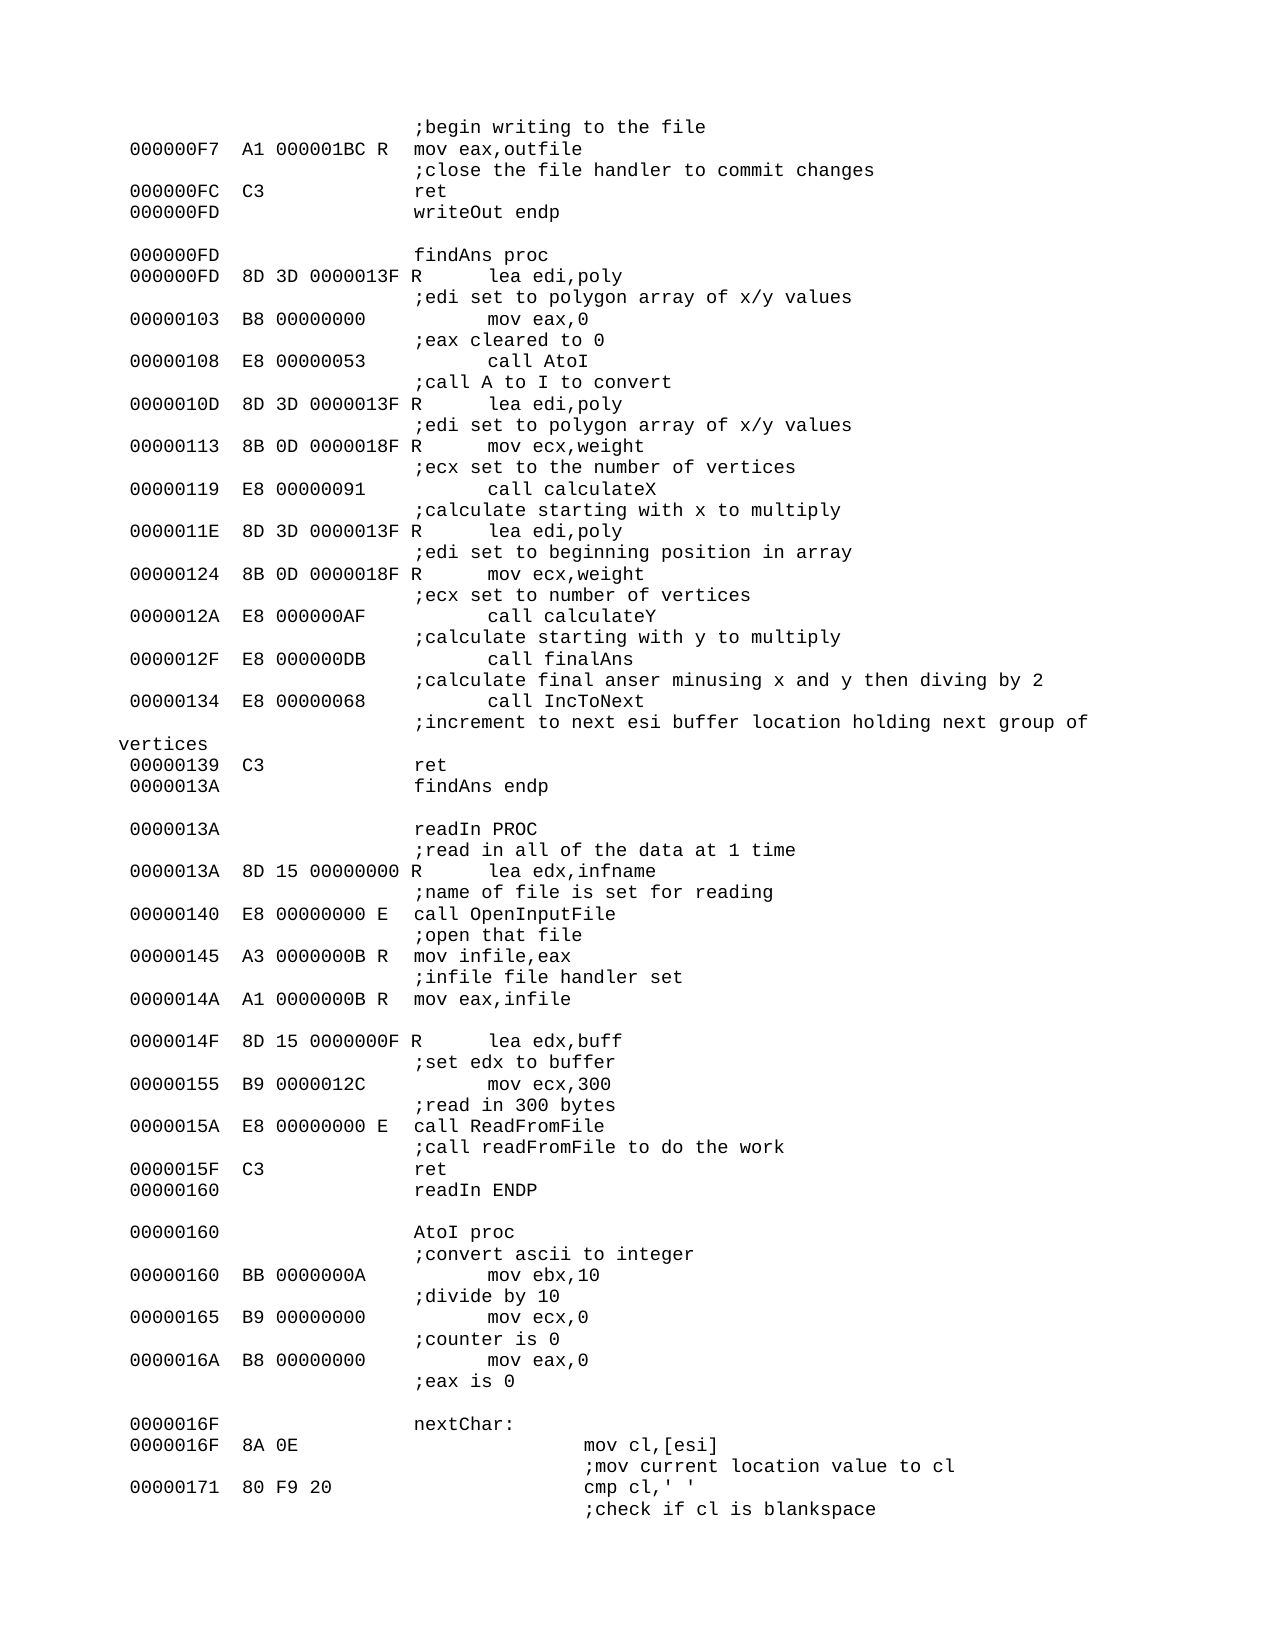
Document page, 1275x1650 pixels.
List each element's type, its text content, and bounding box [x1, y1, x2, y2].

text 00000145 A3 0000000B R mov infile,eax [118, 947, 1157, 968]
text ;call A to I to convert [118, 373, 1157, 394]
text 00000160 BB 0000000A mov ebx,10 [118, 1266, 1157, 1287]
text 00000124 8B 0D 0000018F R mov ecx,weight [118, 564, 1157, 586]
text 00000171 80 F9 20 cmp cl,' ' [118, 1478, 1157, 1499]
text ;counter is 0 [118, 1329, 1157, 1351]
text ;begin writing to the file [118, 118, 1157, 139]
text 00000139 C3 ret [118, 756, 1157, 777]
text 000000FD 8D 3D 0000013F R lea edi,poly [118, 267, 1157, 288]
text 00000103 B8 00000000 mov eax,0 [118, 309, 1157, 331]
text ;read in all of the data at 1 time [118, 841, 1157, 862]
text 00000113 8B 0D 0000018F R mov ecx,weight [118, 437, 1157, 458]
text 00000160 AtoI proc [118, 1223, 1157, 1244]
text 0000014F 8D 15 0000000F R lea edx,buff [118, 1032, 1157, 1053]
text 0000011E 8D 3D 0000013F R lea edi,poly [118, 522, 1157, 543]
text 0000010D 8D 3D 0000013F R lea edi,poly [118, 394, 1157, 416]
text ;call readFromFile to do the work [118, 1138, 1157, 1159]
text ;convert ascii to integer [118, 1244, 1157, 1266]
text 00000119 E8 00000091 call calculateX [118, 479, 1157, 501]
text ;open that file [118, 926, 1157, 947]
text ;mov current location value to cl [118, 1457, 1157, 1478]
text 0000016A B8 00000000 mov eax,0 [118, 1351, 1157, 1372]
text 00000140 E8 00000000 E call OpenInputFile [118, 904, 1157, 926]
text ;edi set to beginning position in array [118, 543, 1157, 564]
text 000000FD writeOut endp [118, 203, 1157, 224]
text ;divide by 10 [118, 1287, 1157, 1308]
text 0000013A findAns endp [118, 777, 1157, 798]
text 000000FC C3 ret [118, 182, 1157, 203]
text ;eax is 0 [118, 1372, 1157, 1393]
text 00000165 B9 00000000 mov ecx,0 [118, 1308, 1157, 1329]
text 0000013A readIn PROC [118, 819, 1157, 841]
text 00000155 B9 0000012C mov ecx,300 [118, 1074, 1157, 1096]
text 0000015F C3 ret [118, 1159, 1157, 1181]
text ;calculate starting with x to multiply [118, 501, 1157, 522]
text 0000014A A1 0000000B R mov eax,infile [118, 989, 1157, 1011]
text 00000134 E8 00000068 call IncToNext [118, 692, 1157, 713]
text 0000012A E8 000000AF call calculateY [118, 607, 1157, 628]
text ;read in 300 bytes [118, 1096, 1157, 1117]
text 000000FD findAns proc [118, 246, 1157, 267]
text 00000160 readIn ENDP [118, 1181, 1157, 1202]
text ;eax cleared to 0 [118, 331, 1157, 352]
text ;calculate starting with y to multiply [118, 628, 1157, 649]
text ;ecx set to the number of vertices [118, 458, 1157, 479]
text 0000016F nextChar: [118, 1414, 1157, 1436]
text ;edi set to polygon array of x/y values [118, 416, 1157, 437]
text 0000015A E8 00000000 E call ReadFromFile [118, 1117, 1157, 1138]
text ;check if cl is blankspace [118, 1499, 1157, 1521]
text 00000108 E8 00000053 call AtoI [118, 352, 1157, 373]
text 0000013A 8D 15 00000000 R lea edx,infname [118, 862, 1157, 883]
text 000000F7 A1 000001BC R mov eax,outfile [118, 139, 1157, 161]
text ;set edx to buffer [118, 1053, 1157, 1074]
text ;infile file handler set [118, 968, 1157, 989]
text ;calculate final anser minusing x and y then diving by 2 [118, 671, 1157, 692]
text ;increment to next esi buffer location holding next group of vertices [118, 713, 1157, 756]
text ;ecx set to number of vertices [118, 586, 1157, 607]
text 0000012F E8 000000DB call finalAns [118, 649, 1157, 671]
text ;close the file handler to commit changes [118, 161, 1157, 182]
text ;edi set to polygon array of x/y values [118, 288, 1157, 309]
text ;name of file is set for reading [118, 883, 1157, 904]
text 0000016F 8A 0E mov cl,[esi] [118, 1436, 1157, 1457]
